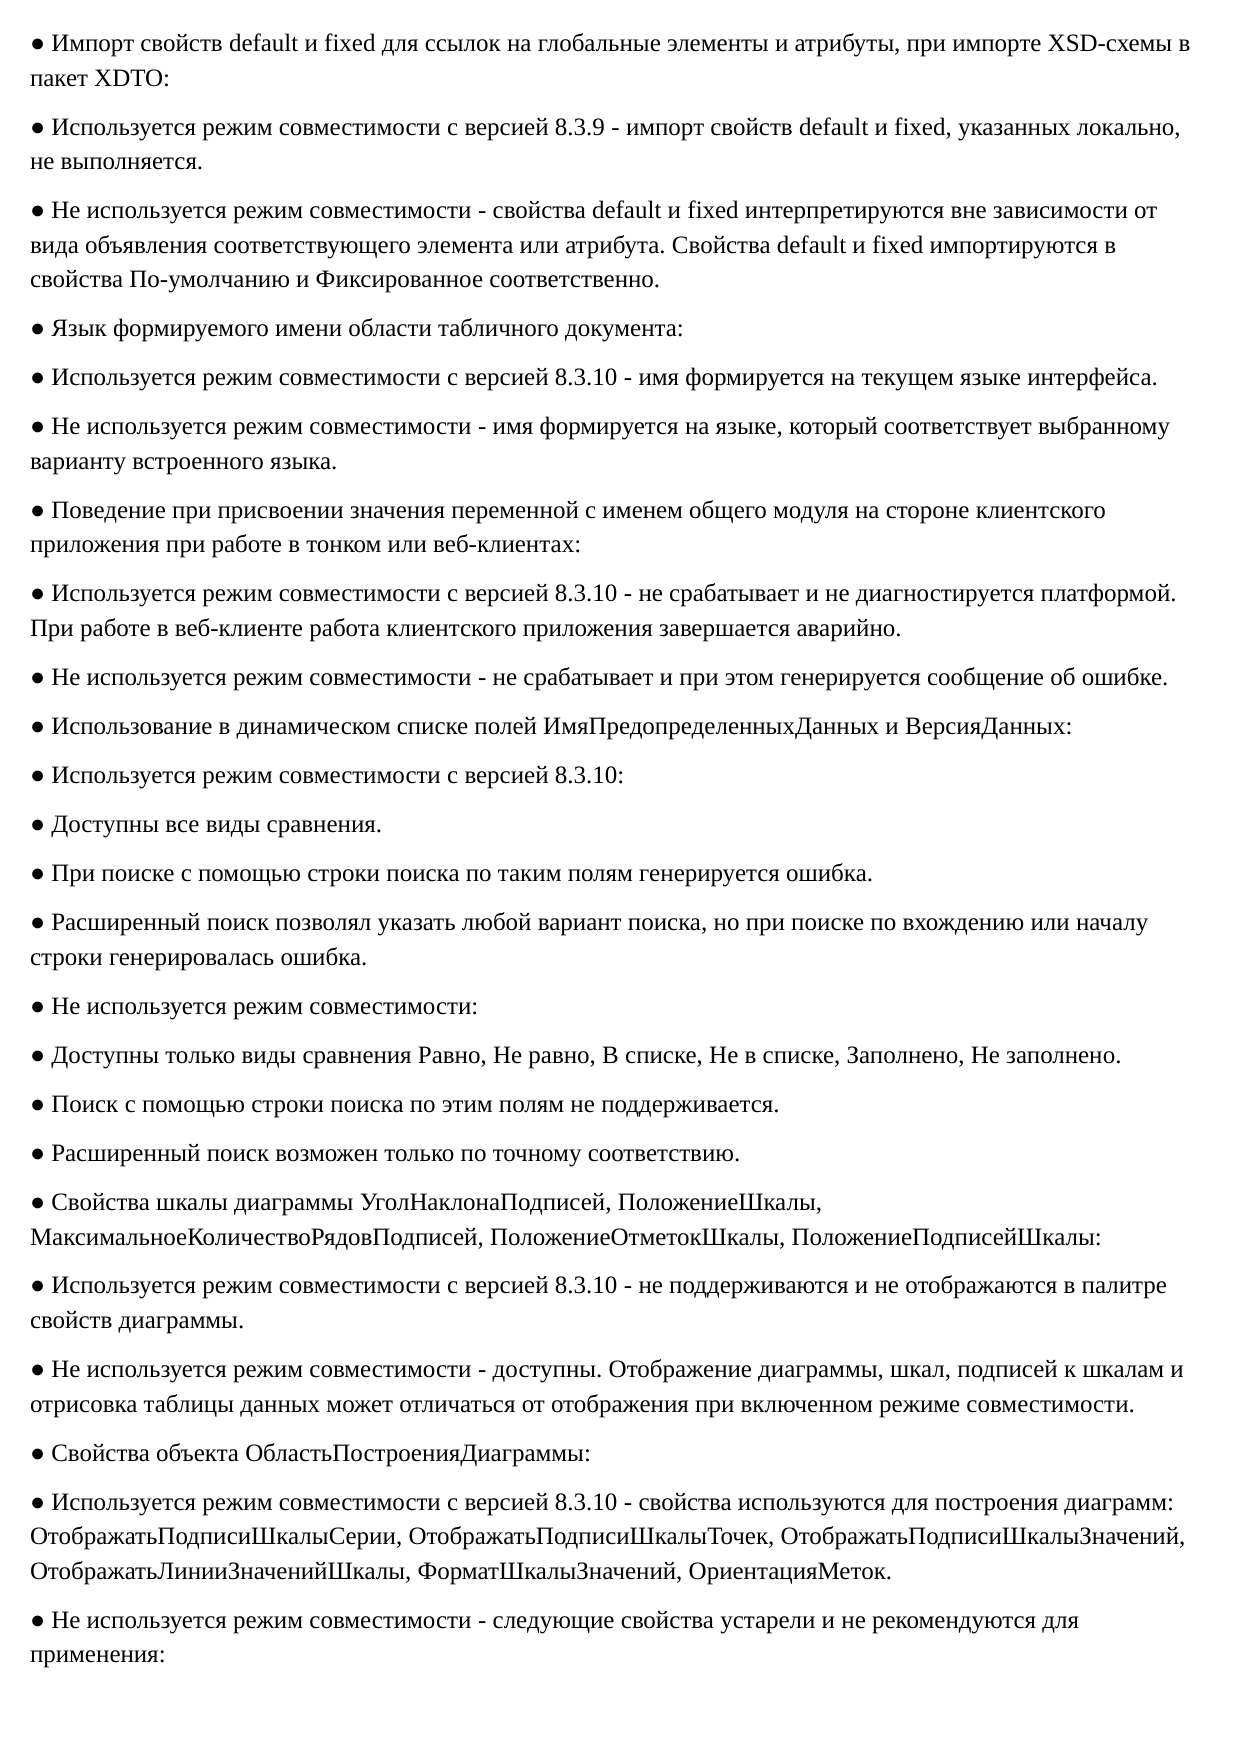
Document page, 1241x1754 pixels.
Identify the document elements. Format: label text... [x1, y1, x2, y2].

text ● Не используется режим совместимости ‑ свойства default и fixed интерпретируются вне зависимости от вида объявления соответствующего элемента или атрибута. Свойства default и fixed импортируются в свойства По-умолчанию и Фиксированное соответственно. [30, 195, 1211, 293]
text ● Доступны только виды сравнения Равно, Не равно, В списке, Не в списке, Заполнено, Не заполнено. [30, 1040, 1211, 1069]
text ● Не используется режим совместимости: [30, 991, 1211, 1019]
text ● Используется режим совместимости с версией 8.3.10 ‑ не срабатывает и не диагностируется платформой. При работе в веб-клиенте работа клиентского приложения завершается аварийно. [30, 578, 1211, 642]
text ● Используется режим совместимости с версией 8.3.10 ‑ имя формируется на текущем языке интерфейса. [30, 362, 1211, 391]
text ● Используется режим совместимости с версией 8.3.9 ‑ импорт свойств default и fixed, указанных локально, не выполняется. [30, 112, 1211, 175]
text ● Используется режим совместимости с версией 8.3.10 ‑ не поддерживаются и не отображаются в палитре свойств диаграммы. [30, 1271, 1211, 1334]
text ● Доступны все виды сравнения. [30, 809, 1211, 838]
text ● Не используется режим совместимости ‑ следующие свойства устарели и не рекомендуются для применения: [30, 1605, 1211, 1668]
text ● Свойства объекта ОбластьПостроенияДиаграммы: [30, 1438, 1211, 1466]
text ● При поиске с помощью строки поиска по таким полям генерируется ошибка. [30, 858, 1211, 887]
text ● Поведение при присвоении значения переменной с именем общего модуля на стороне клиентского приложения при работе в тонком или веб-клиентах: [30, 495, 1211, 558]
text ● Используется режим совместимости с версией 8.3.10: [30, 760, 1211, 789]
text ● Не используется режим совместимости ‑ доступны. Отображение диаграммы, шкал, подписей к шкалам и отрисовка таблицы данных может отличаться от отображения при включенном режиме совместимости. [30, 1354, 1211, 1417]
text ● Расширенный поиск позволял указать любой вариант поиска, но при поиске по вхождению или началу строки генерировалась ошибка. [30, 907, 1211, 971]
text ● Использование в динамическом списке полей ИмяПредопределенныхДанных и ВерсияДанных: [30, 711, 1211, 740]
text ● Поиск с помощью строки поиска по этим полям не поддерживается. [30, 1089, 1211, 1118]
text ● Импорт свойств default и fixed для ссылок на глобальные элементы и атрибуты, при импорте XSD-схемы в пакет XDTO: [30, 28, 1211, 91]
text ● Свойства шкалы диаграммы УголНаклонаПодписей, ПоложениеШкалы, МаксимальноеКоличествоРядовПодписей, ПоложениеОтметокШкалы, ПоложениеПодписейШкалы: [30, 1187, 1211, 1250]
text ● Не используется режим совместимости ‑ имя формируется на языке, который соответствует выбранному варианту встроенного языка. [30, 411, 1211, 474]
text ● Не используется режим совместимости ‑ не срабатывает и при этом генерируется сообщение об ошибке. [30, 662, 1211, 691]
text ● Расширенный поиск возможен только по точному соответствию. [30, 1138, 1211, 1167]
text ● Используется режим совместимости с версией 8.3.10 ‑ свойства используются для построения диаграмм: ОтображатьПодписиШкалыСерии, ОтображатьПодписиШкалыТочек, ОтображатьПодписиШкалыЗначений, ОтображатьЛинииЗначенийШкалы, ФорматШкалыЗначений, ОриентацияМеток. [30, 1487, 1211, 1584]
text ● Язык формируемого имени области табличного документа: [30, 313, 1211, 342]
